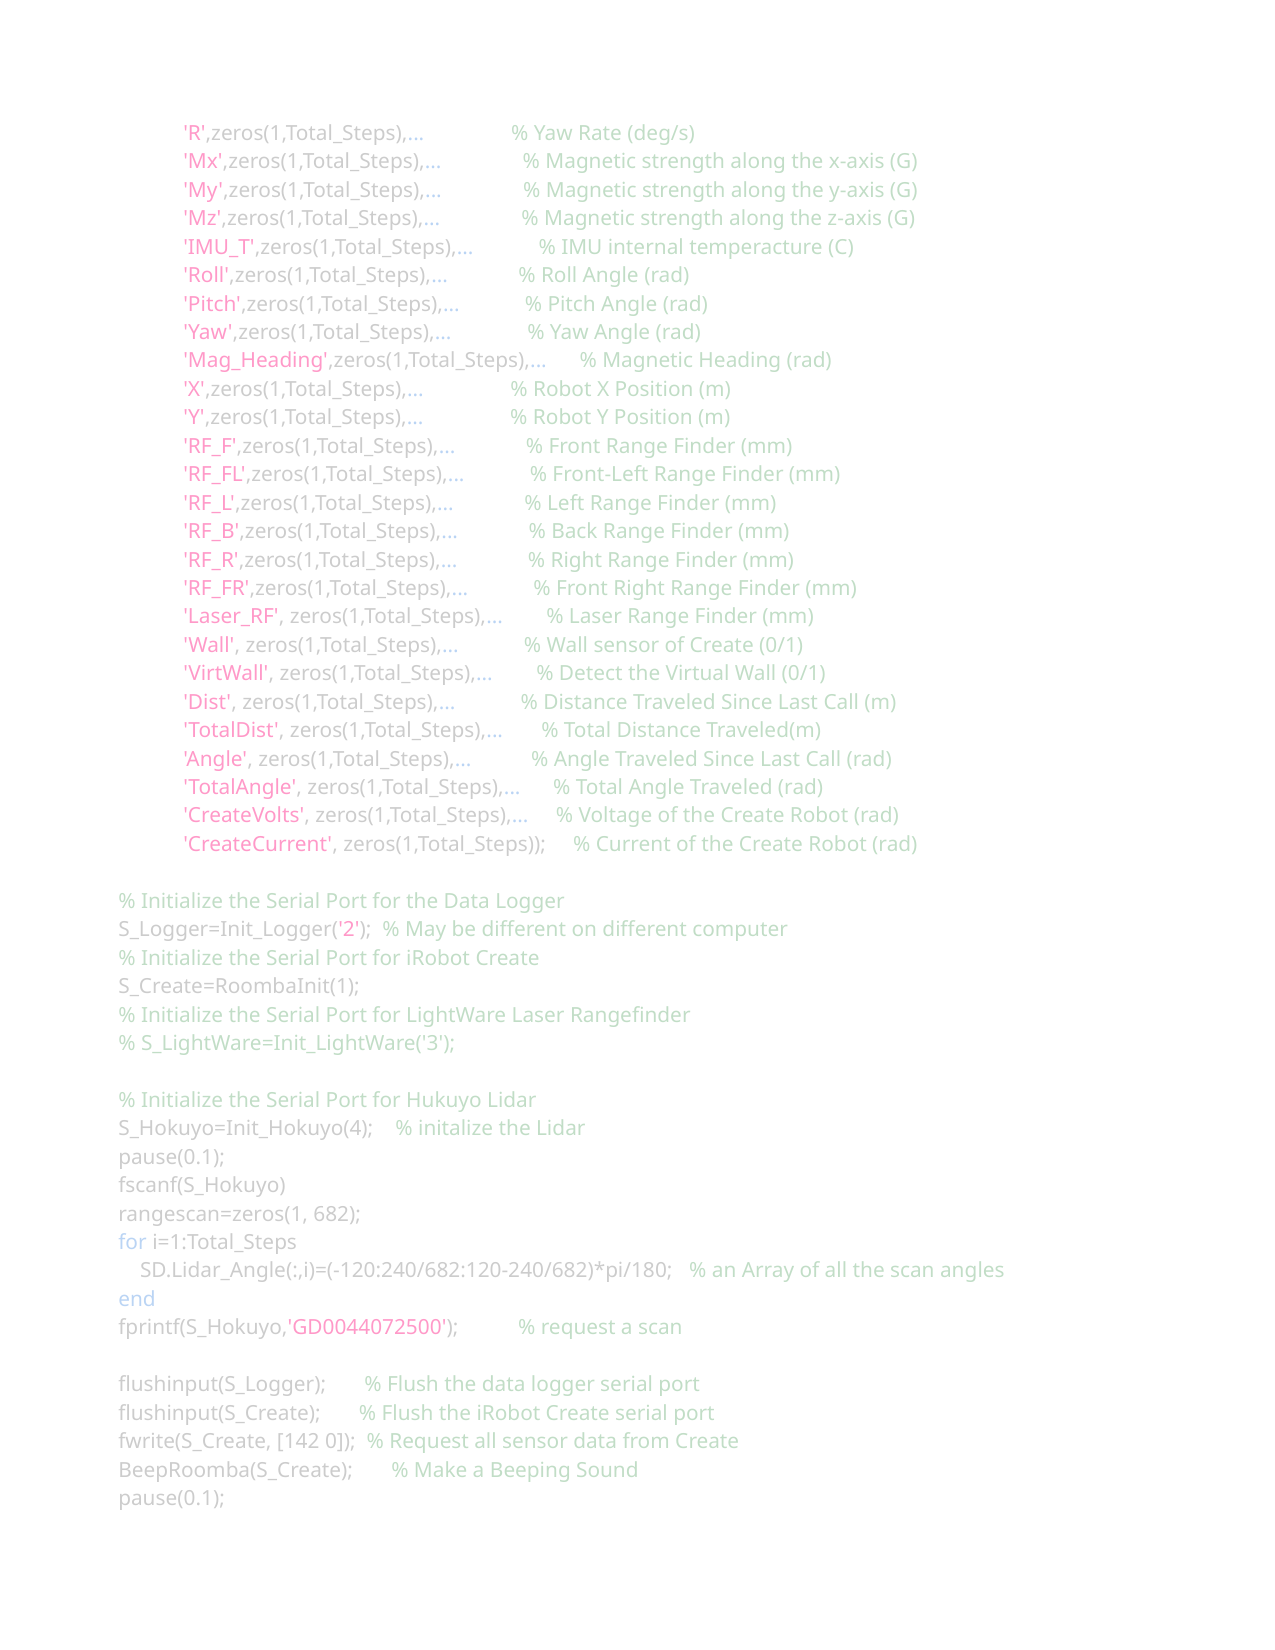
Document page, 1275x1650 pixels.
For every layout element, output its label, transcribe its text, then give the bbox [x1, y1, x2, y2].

text flushinput(S_Logger); % Flush the data logger serial port [118, 1369, 1157, 1398]
text 'Roll',zeros(1,Total_Steps),... % Roll Angle (rad) [118, 260, 1157, 289]
text 'RF_L',zeros(1,Total_Steps),... % Left Range Finder (mm) [118, 488, 1157, 516]
text 'Laser_RF', zeros(1,Total_Steps),... % Laser Range Finder (mm) [118, 602, 1157, 630]
text 'RF_FR',zeros(1,Total_Steps),... % Front Right Range Finder (mm) [118, 573, 1157, 602]
text 'Wall', zeros(1,Total_Steps),... % Wall sensor of Create (0/1) [118, 630, 1157, 658]
text 'TotalDist', zeros(1,Total_Steps),... % Total Distance Traveled(m) [118, 715, 1157, 744]
text 'Yaw',zeros(1,Total_Steps),... % Yaw Angle (rad) [118, 317, 1157, 346]
text rangescan=zeros(1, 682); [118, 1199, 1157, 1227]
text pause(0.1); [118, 1142, 1157, 1170]
text % Initialize the Serial Port for LightWare Laser Rangefinder [118, 1000, 1157, 1028]
text flushinput(S_Create); % Flush the iRobot Create serial port [118, 1398, 1157, 1426]
text 'Angle', zeros(1,Total_Steps),... % Angle Traveled Since Last Call (rad) [118, 744, 1157, 772]
text fscanf(S_Hokuyo) [118, 1170, 1157, 1199]
text S_Create=RoombaInit(1); [118, 971, 1157, 1000]
text SD.Lidar_Angle(:,i)=(-120:240/682:120-240/682)*pi/180; % an Array of all the scan angles [118, 1256, 1157, 1284]
text pause(0.1); [118, 1483, 1157, 1512]
text % Initialize the Serial Port for Hukuyo Lidar [118, 1085, 1157, 1113]
text end [118, 1284, 1157, 1312]
text 'Mz',zeros(1,Total_Steps),... % Magnetic strength along the z-axis (G) [118, 203, 1157, 232]
text 'TotalAngle', zeros(1,Total_Steps),... % Total Angle Traveled (rad) [118, 772, 1157, 801]
text % S_LightWare=Init_LightWare('3'); [118, 1028, 1157, 1057]
text BeepRoomba(S_Create); % Make a Beeping Sound [118, 1455, 1157, 1483]
text S_Hokuyo=Init_Hokuyo(4); % initalize the Lidar [118, 1113, 1157, 1142]
text 'CreateCurrent', zeros(1,Total_Steps)); % Current of the Create Robot (rad) [118, 829, 1157, 857]
text 'RF_R',zeros(1,Total_Steps),... % Right Range Finder (mm) [118, 545, 1157, 573]
text 'RF_B',zeros(1,Total_Steps),... % Back Range Finder (mm) [118, 516, 1157, 545]
text 'Mag_Heading',zeros(1,Total_Steps),... % Magnetic Heading (rad) [118, 346, 1157, 374]
text % Initialize the Serial Port for the Data Logger [118, 886, 1157, 914]
text 'R',zeros(1,Total_Steps),... % Yaw Rate (deg/s) [118, 118, 1157, 147]
text 'CreateVolts', zeros(1,Total_Steps),... % Voltage of the Create Robot (rad) [118, 801, 1157, 829]
text fwrite(S_Create, [142 0]); % Request all sensor data from Create [118, 1426, 1157, 1455]
text S_Logger=Init_Logger('2'); % May be different on different computer [118, 914, 1157, 943]
text fprintf(S_Hokuyo,'GD0044072500'); % request a scan [118, 1312, 1157, 1341]
text 'Pitch',zeros(1,Total_Steps),... % Pitch Angle (rad) [118, 289, 1157, 317]
text 'My',zeros(1,Total_Steps),... % Magnetic strength along the y-axis (G) [118, 175, 1157, 203]
text 'RF_F',zeros(1,Total_Steps),... % Front Range Finder (mm) [118, 431, 1157, 459]
text 'IMU_T',zeros(1,Total_Steps),... % IMU internal temperacture (C) [118, 232, 1157, 260]
text 'VirtWall', zeros(1,Total_Steps),... % Detect the Virtual Wall (0/1) [118, 658, 1157, 687]
text 'Y',zeros(1,Total_Steps),... % Robot Y Position (m) [118, 402, 1157, 431]
text 'X',zeros(1,Total_Steps),... % Robot X Position (m) [118, 374, 1157, 402]
text 'Dist', zeros(1,Total_Steps),... % Distance Traveled Since Last Call (m) [118, 687, 1157, 715]
text % Initialize the Serial Port for iRobot Create [118, 943, 1157, 971]
text 'Mx',zeros(1,Total_Steps),... % Magnetic strength along the x-axis (G) [118, 147, 1157, 175]
text 'RF_FL',zeros(1,Total_Steps),... % Front-Left Range Finder (mm) [118, 459, 1157, 488]
text for i=1:Total_Steps [118, 1227, 1157, 1256]
